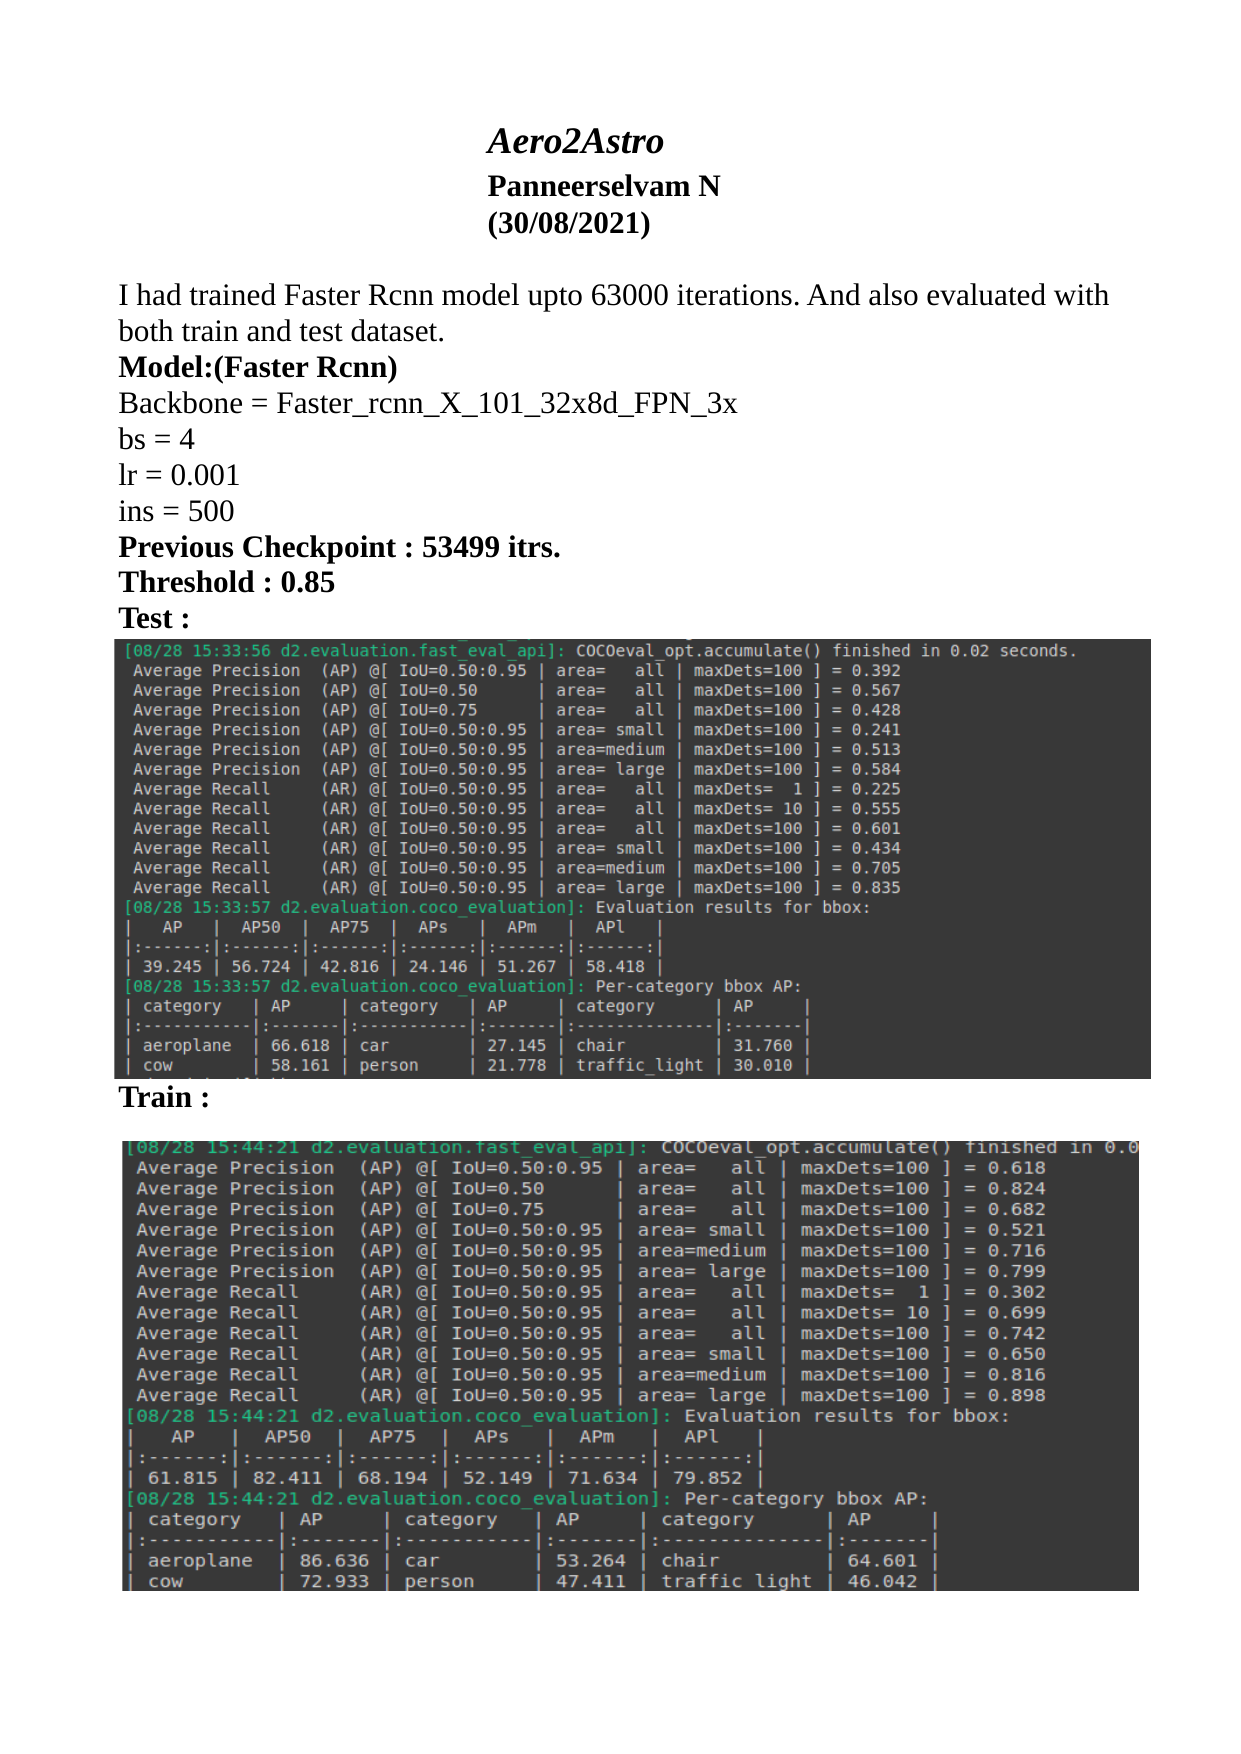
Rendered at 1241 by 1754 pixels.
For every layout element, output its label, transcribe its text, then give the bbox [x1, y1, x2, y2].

text bs = 4 [118, 420, 1122, 456]
text Panneerselvam N [118, 161, 1122, 204]
text Threshold : 0.85 [118, 564, 1122, 600]
text Backbone = Faster_rcnn_X_101_32x8d_FPN_3x [118, 384, 1122, 420]
text lr = 0.001 [118, 456, 1122, 492]
text Previous Checkpoint : 53499 itrs. [118, 528, 1122, 564]
picture [122, 1141, 1139, 1591]
text Model:(Faster Rcnn) [118, 348, 1122, 384]
text ins = 500 [118, 492, 1122, 528]
text Aero2Astro [118, 118, 1122, 161]
text (30/08/2021) [118, 204, 1122, 240]
text Test : [118, 600, 1122, 636]
text I had trained Faster Rcnn model upto 63000 iterations. And also evaluated with both train and test dataset. [118, 276, 1122, 348]
picture [114, 639, 1151, 1079]
text Train : [118, 1079, 1122, 1115]
